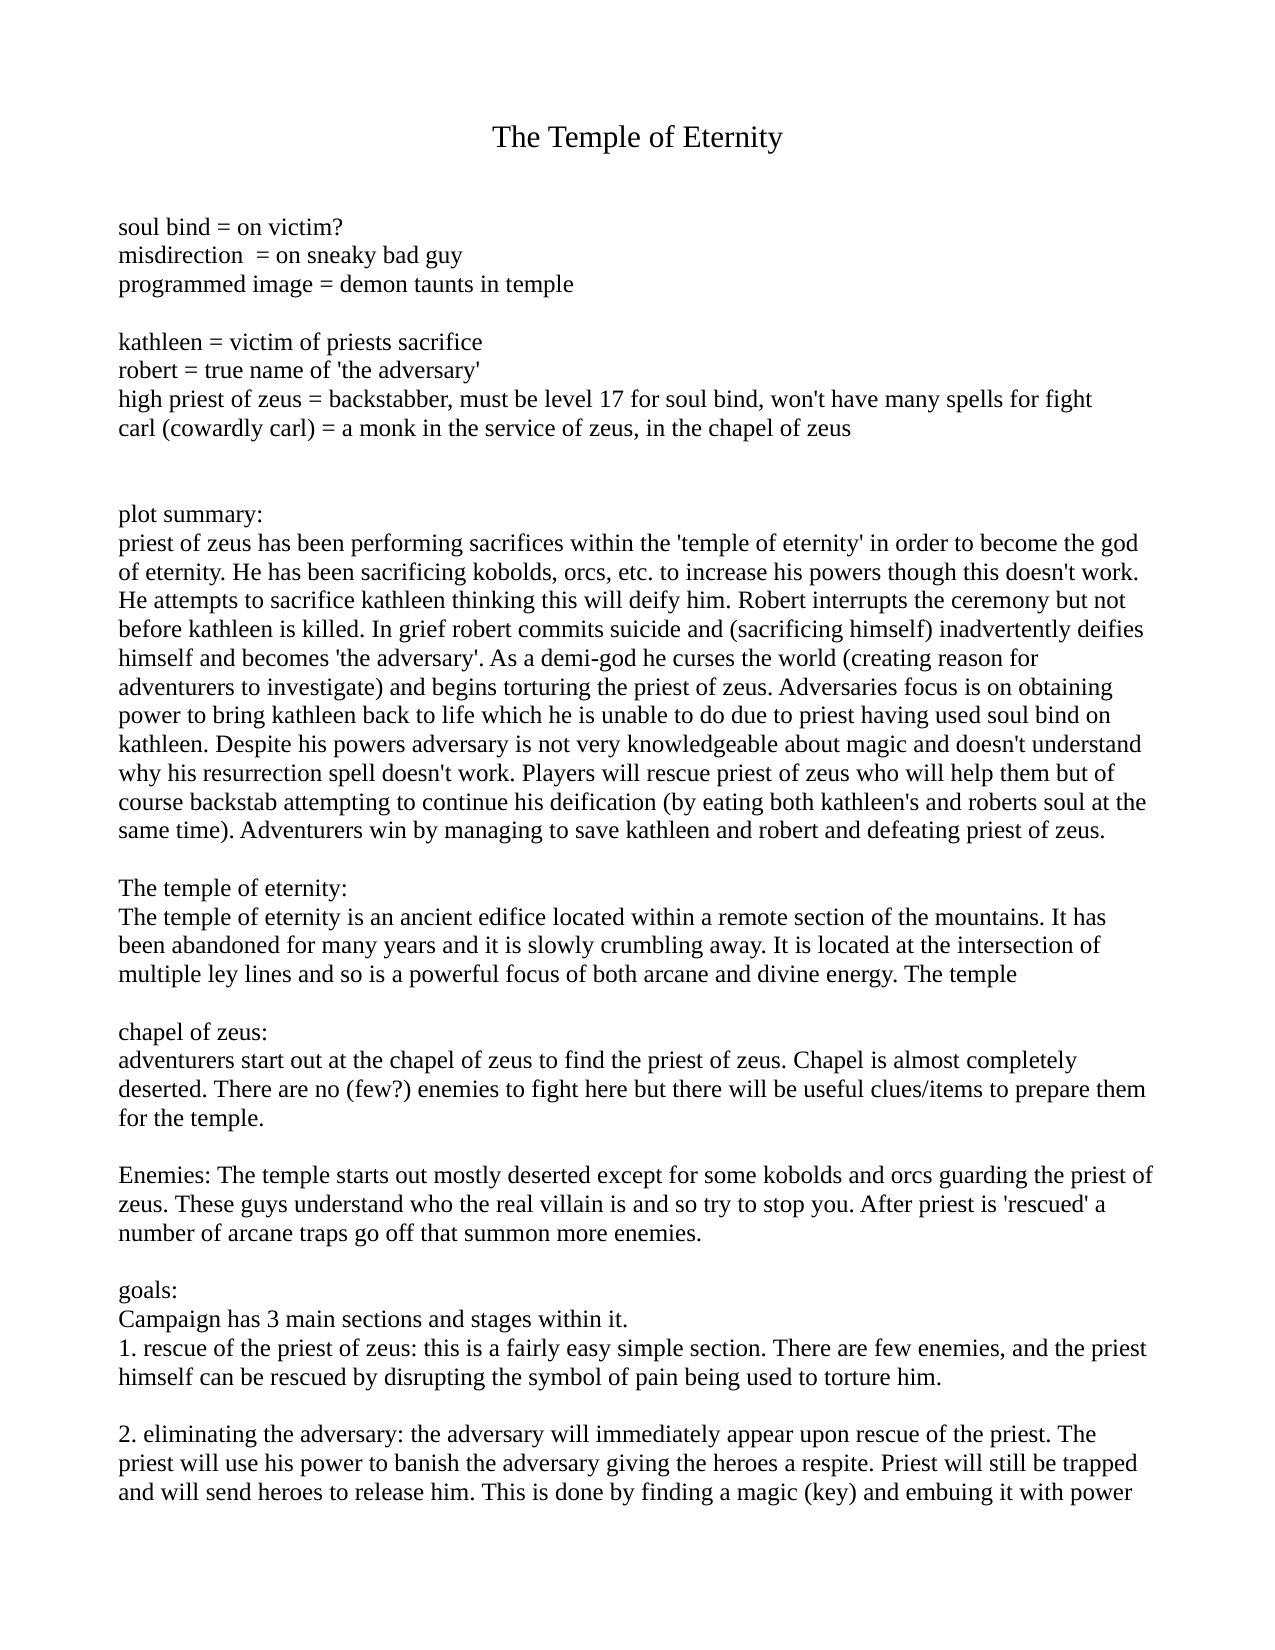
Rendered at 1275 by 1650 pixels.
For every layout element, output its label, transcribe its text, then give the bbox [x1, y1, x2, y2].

text The temple of eternity is an ancient edifice located within a remote section of the mountains. It has been abandoned for many years and it is slowly crumbling away. It is located at the intersection of multiple ley lines and so is a powerful focus of both arcane and divine energy. The temple [118, 902, 1157, 988]
text soul bind = on victim? [118, 212, 1157, 240]
text Enemies: The temple starts out mostly deserted except for some kobolds and orcs guarding the priest of zeus. These guys understand who the real villain is and so try to stop you. After priest is 'rescued' a number of arcane traps go off that summon more enemies. [118, 1160, 1157, 1247]
text carl (cowardly carl) = a monk in the service of zeus, in the chapel of zeus [118, 413, 1157, 442]
text 2. eliminating the adversary: the adversary will immediately appear upon rescue of the priest. The priest will use his power to banish the adversary giving the heroes a respite. Priest will still be trapped and will send heroes to release him. This is done by finding a magic (key) and embuing it with power [118, 1419, 1157, 1505]
text high priest of zeus = backstabber, must be level 17 for soul bind, won't have many spells for fight [118, 384, 1157, 413]
text chapel of zeus: [118, 1017, 1157, 1045]
text goals: [118, 1275, 1157, 1304]
text 1. rescue of the priest of zeus: this is a fairly easy simple section. There are few enemies, and the priest himself can be rescued by disrupting the symbol of pain being used to torture him. [118, 1333, 1157, 1390]
text robert = true name of 'the adversary' [118, 355, 1157, 384]
text misdirection = on sneaky bad guy [118, 240, 1157, 269]
text priest of zeus has been performing sacrifices within the 'temple of eternity' in order to become the god of eternity. He has been sacrificing kobolds, orcs, etc. to increase his powers though this doesn't work. He attempts to sacrifice kathleen thinking this will deify him. Robert interrupts the ceremony but not before kathleen is killed. In grief robert commits suicide and (sacrificing himself) inadvertently deifies himself and becomes 'the adversary'. As a demi-god he curses the world (creating reason for adventurers to investigate) and begins torturing the priest of zeus. Adversaries focus is on obtaining power to bring kathleen back to life which he is unable to do due to priest having used soul bind on kathleen. Despite his powers adversary is not very knowledgeable about magic and doesn't understand why his resurrection spell doesn't work. Players will rescue priest of zeus who will help them but of course backstab attempting to continue his deification (by eating both kathleen's and roberts soul at the same time). Adventurers win by managing to save kathleen and robert and defeating priest of zeus. [118, 528, 1157, 844]
text plot summary: [118, 499, 1157, 528]
text The Temple of Eternity [118, 118, 1157, 154]
text The temple of eternity: [118, 873, 1157, 902]
text Campaign has 3 main sections and stages within it. [118, 1304, 1157, 1333]
text kathleen = victim of priests sacrifice [118, 327, 1157, 355]
text adventurers start out at the chapel of zeus to find the priest of zeus. Chapel is almost completely deserted. There are no (few?) enemies to fight here but there will be useful clues/items to prepare them for the temple. [118, 1045, 1157, 1132]
text programmed image = demon taunts in temple [118, 269, 1157, 298]
